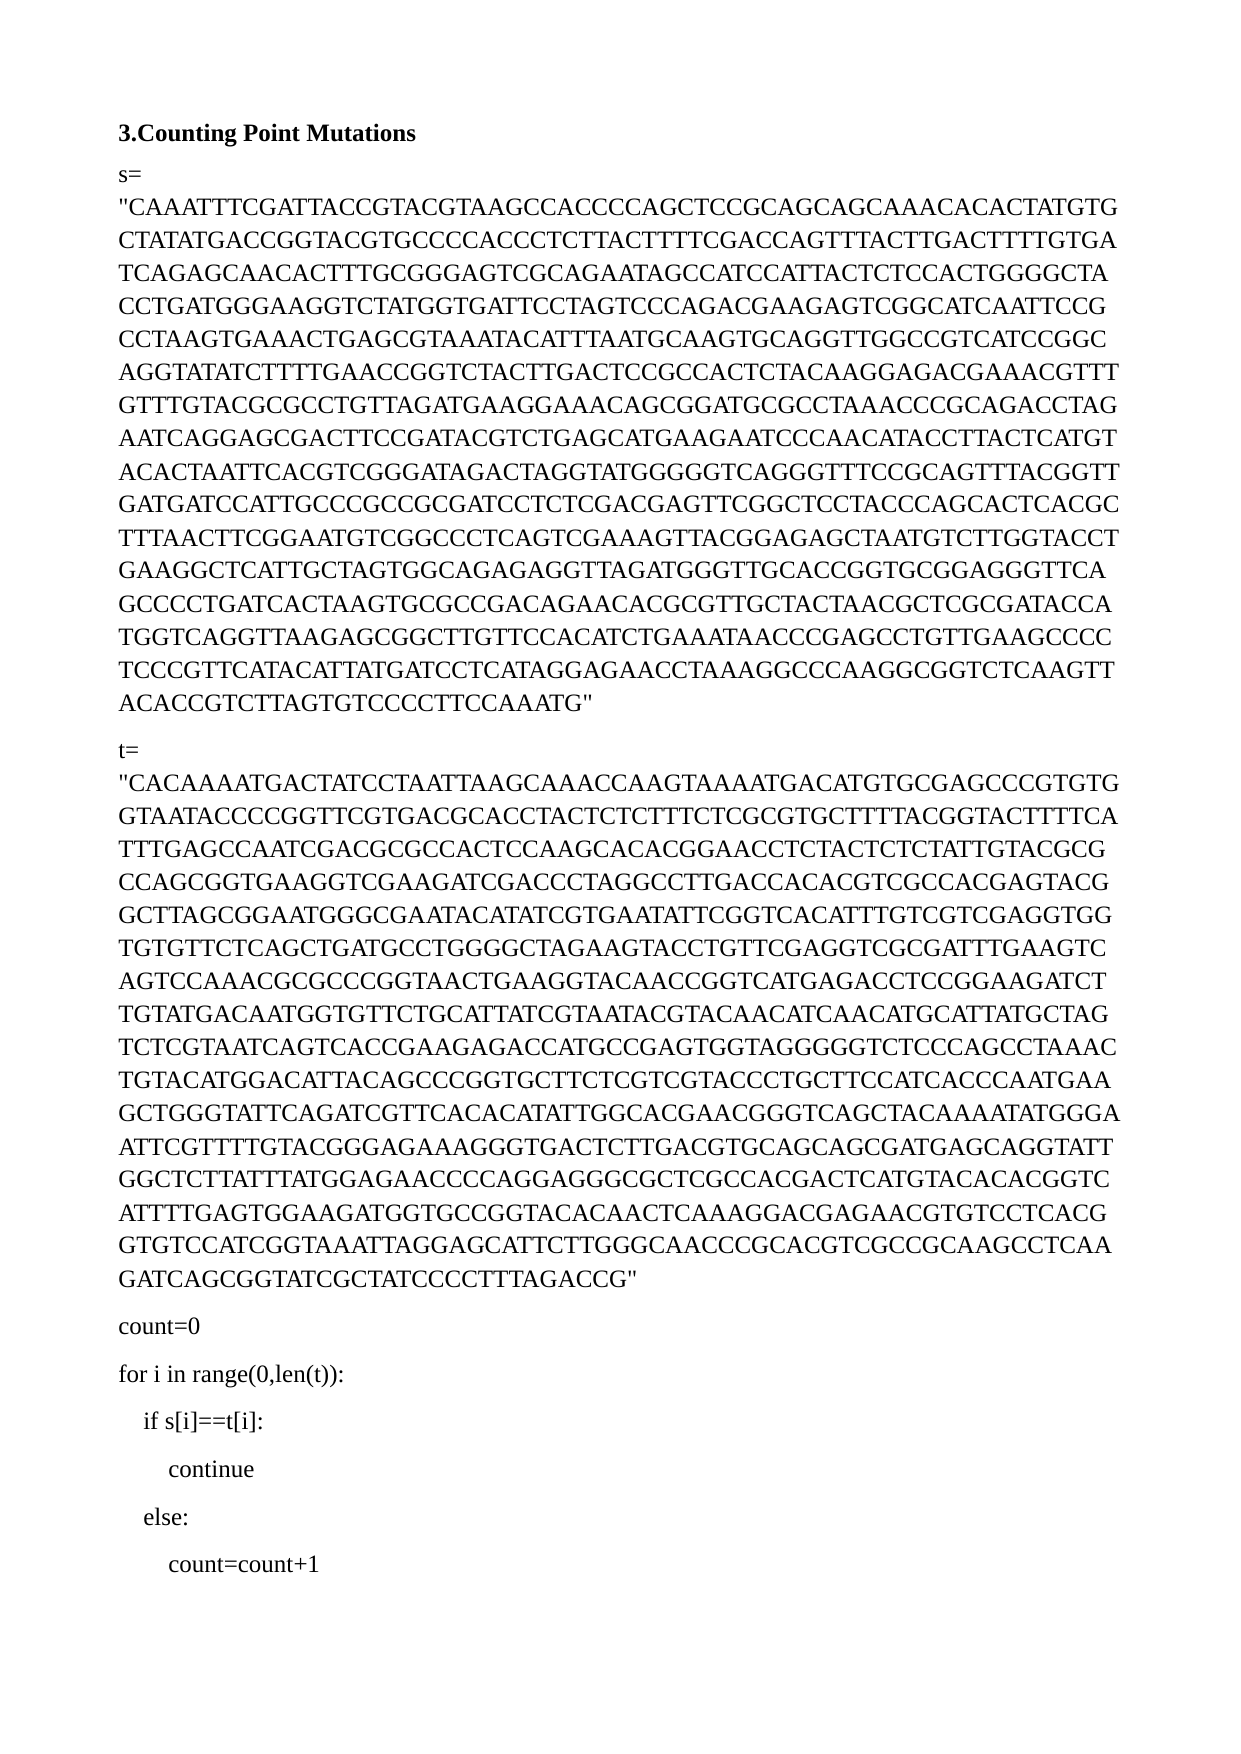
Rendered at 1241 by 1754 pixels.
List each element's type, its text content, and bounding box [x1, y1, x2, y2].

subtitle 3.Counting Point Mutations [118, 118, 1122, 147]
text t= "CACAAAATGACTATCCTAATTAAGCAAACCAAGTAAAATGACATGTGCGAGCCCGTGTGGTAATACCCCGGTTCGTGACGCACCTACTCTCTTTCTCGCGTGCTTTTACGGTACTTTTCATTTGAGCCAATCGACGCGCCACTCCAAGCACACGGAACCTCTACTCTCTATTGTACGCGCCAGCGGTGAAGGTCGAAGATCGACCCTAGGCCTTGACCACACGTCGCCACGAGTACGGCTTAGCGGAATGGGCGAATACATATCGTGAATATTCGGTCACATTTGTCGTCGAGGTGGTGTGTTCTCAGCTGATGCCTGGGGCTAGAAGTACCTGTTCGAGGTCGCGATTTGAAGTCAGTCCAAACGCGCCCGGTAACTGAAGGTACAACCGGTCATGAGACCTCCGGAAGATCTTGTATGACAATGGTGTTCTGCATTATCGTAATACGTACAACATCAACATGCATTATGCTAGTCTCGTAATCAGTCACCGAAGAGACCATGCCGAGTGGTAGGGGGTCTCCCAGCCTAAACTGTACATGGACATTACAGCCCGGTGCTTCTCGTCGTACCCTGCTTCCATCACCCAATGAAGCTGGGTATTCAGATCGTTCACACATATTGGCACGAACGGGTCAGCTACAAAATATGGGAATTCGTTTTGTACGGGAGAAAGGGTGACTCTTGACGTGCAGCAGCGATGAGCAGGTATTGGCTCTTATTTATGGAGAACCCCAGGAGGGCGCTCGCCACGACTCATGTACACACGGTCATTTTGAGTGGAAGATGGTGCCGGTACACAACTCAAAGGACGAGAACGTGTCCTCACGGTGTCCATCGGTAAATTAGGAGCATTCTTGGGCAACCCGCACGTCGCCGCAAGCCTCAAGATCAGCGGTATCGCTATCCCCTTTAGACCG" [118, 735, 1122, 1292]
text if s[i]==t[i]: [118, 1406, 1122, 1435]
text continue [118, 1454, 1122, 1483]
text else: [118, 1502, 1122, 1530]
text count=0 [118, 1311, 1122, 1340]
text s= "CAAATTTCGATTACCGTACGTAAGCCACCCCAGCTCCGCAGCAGCAAACACACTATGTGCTATATGACCGGTACGTGCCCCACCCTCTTACTTTTCGACCAGTTTACTTGACTTTTGTGATCAGAGCAACACTTTGCGGGAGTCGCAGAATAGCCATCCATTACTCTCCACTGGGGCTACCTGATGGGAAGGTCTATGGTGATTCCTAGTCCCAGACGAAGAGTCGGCATCAATTCCGCCTAAGTGAAACTGAGCGTAAATACATTTAATGCAAGTGCAGGTTGGCCGTCATCCGGCAGGTATATCTTTTGAACCGGTCTACTTGACTCCGCCACTCTACAAGGAGACGAAACGTTTGTTTGTACGCGCCTGTTAGATGAAGGAAACAGCGGATGCGCCTAAACCCGCAGACCTAGAATCAGGAGCGACTTCCGATACGTCTGAGCATGAAGAATCCCAACATACCTTACTCATGTACACTAATTCACGTCGGGATAGACTAGGTATGGGGGTCAGGGTTTCCGCAGTTTACGGTTGATGATCCATTGCCCGCCGCGATCCTCTCGACGAGTTCGGCTCCTACCCAGCACTCACGCTTTAACTTCGGAATGTCGGCCCTCAGTCGAAAGTTACGGAGAGCTAATGTCTTGGTACCTGAAGGCTCATTGCTAGTGGCAGAGAGGTTAGATGGGTTGCACCGGTGCGGAGGGTTCAGCCCCTGATCACTAAGTGCGCCGACAGAACACGCGTTGCTACTAACGCTCGCGATACCATGGTCAGGTTAAGAGCGGCTTGTTCCACATCTGAAATAACCCGAGCCTGTTGAAGCCCCTCCCGTTCATACATTATGATCCTCATAGGAGAACCTAAAGGCCCAAGGCGGTCTCAAGTTACACCGTCTTAGTGTCCCCTTCCAAATG" [118, 159, 1122, 716]
text count=count+1 [118, 1549, 1122, 1578]
text for i in range(0,len(t)): [118, 1359, 1122, 1388]
